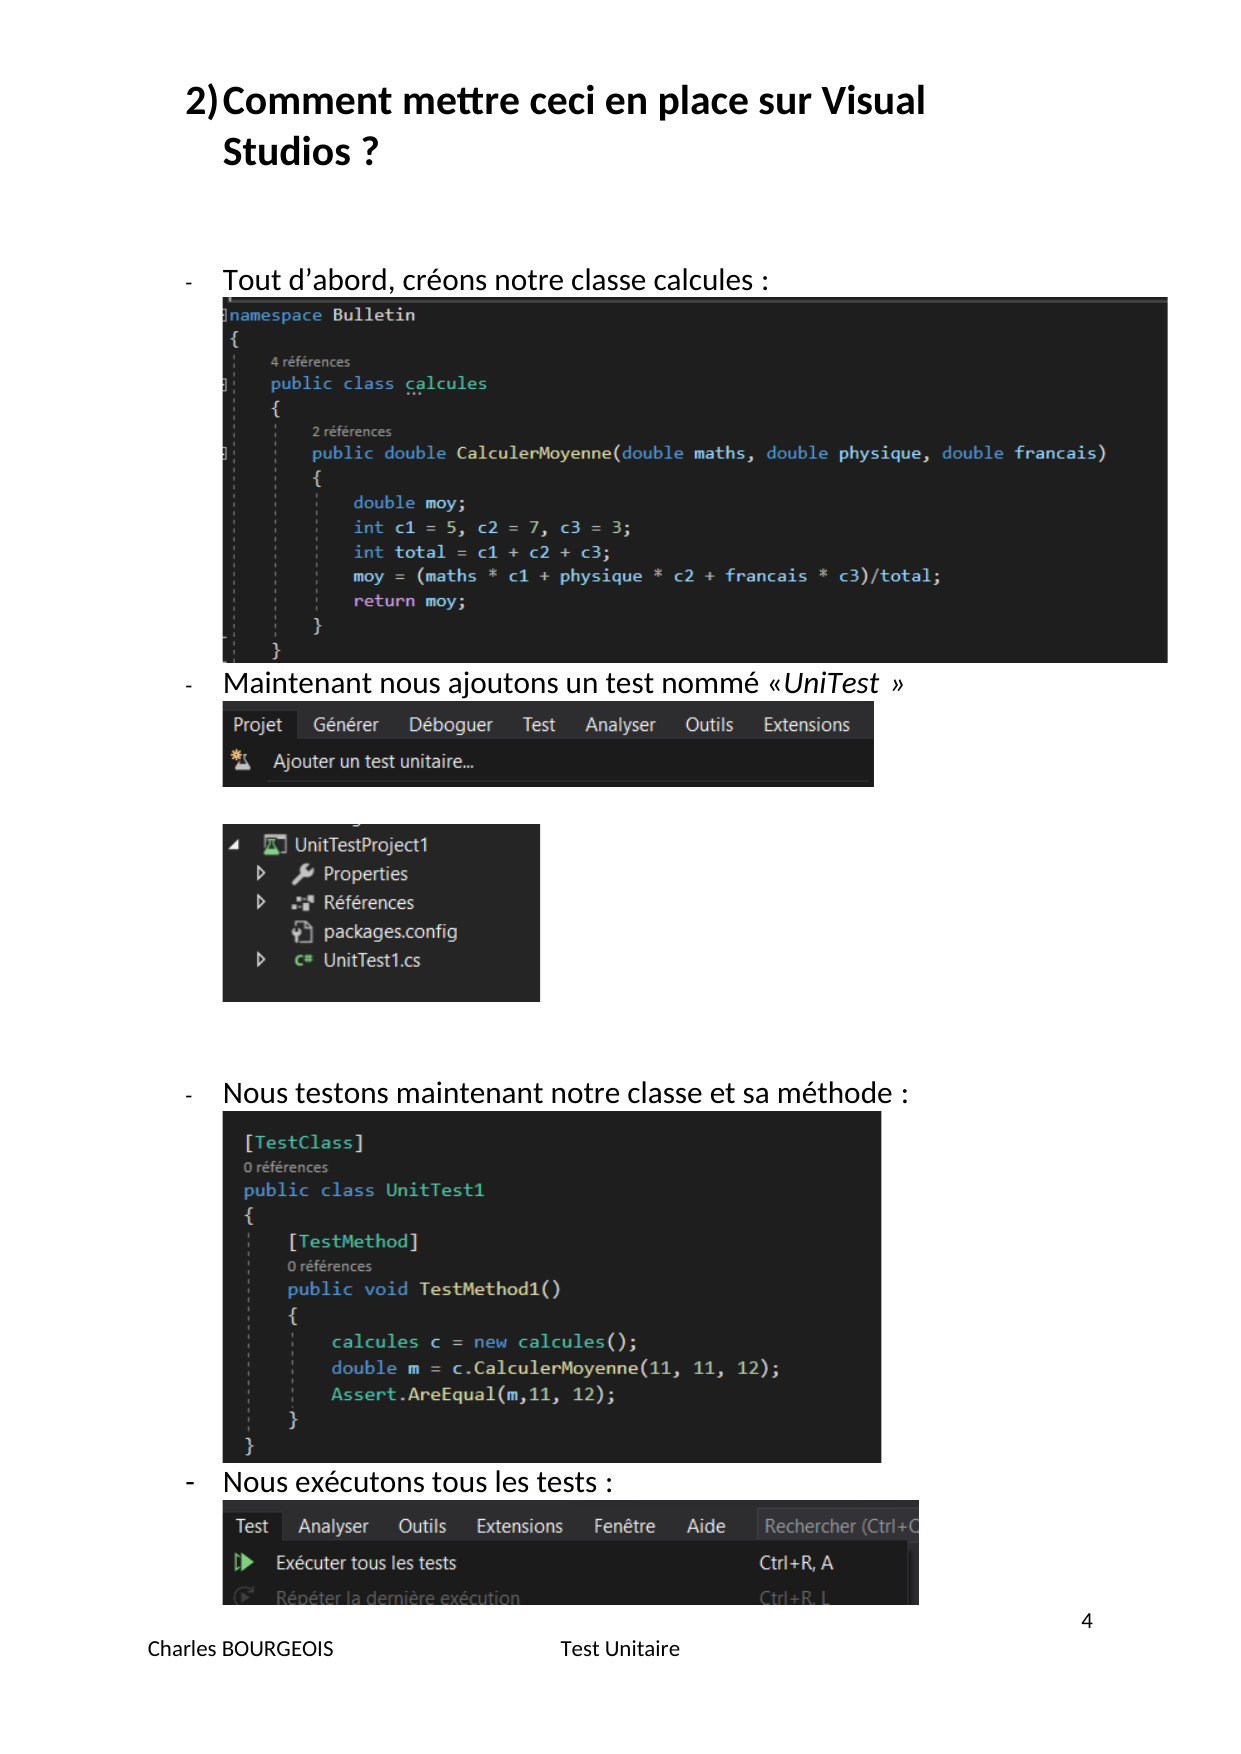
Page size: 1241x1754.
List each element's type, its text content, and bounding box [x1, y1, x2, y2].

list Tout d’abord, créons notre classe calcules : [185, 260, 1092, 663]
list Comment mettre ceci en place sur Visual Studios ? [185, 74, 1092, 176]
list Nous testons maintenant notre classe et sa méthode : [185, 1073, 1092, 1463]
list Maintenant nous ajoutons un test nommé «UniTest » [185, 663, 1092, 701]
list Nous exécutons tous les tests : [185, 1463, 1092, 1501]
